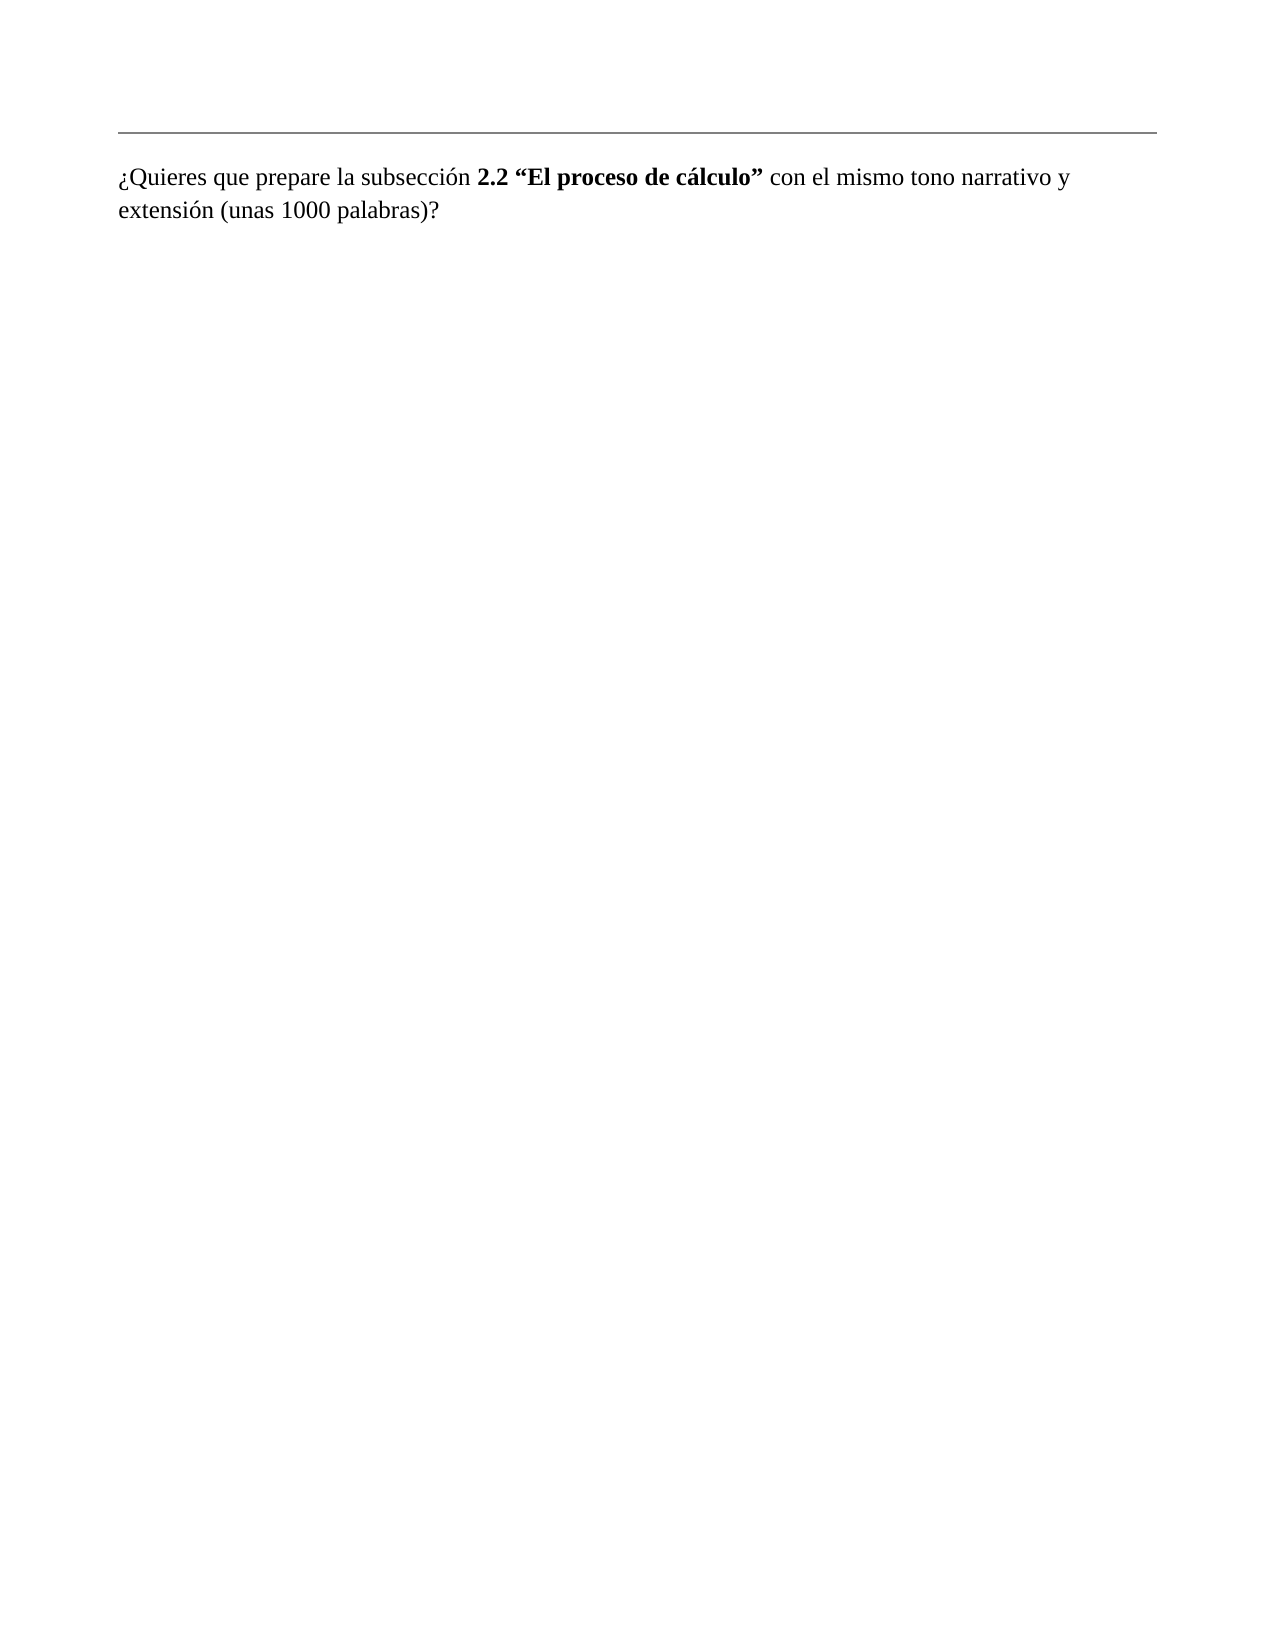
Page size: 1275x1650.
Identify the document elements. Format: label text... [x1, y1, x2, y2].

text ¿Quieres que prepare la subsección 2.2 “El proceso de cálculo” con el mismo tono narrativo y extensión (unas 1000 palabras)? [118, 162, 1157, 224]
